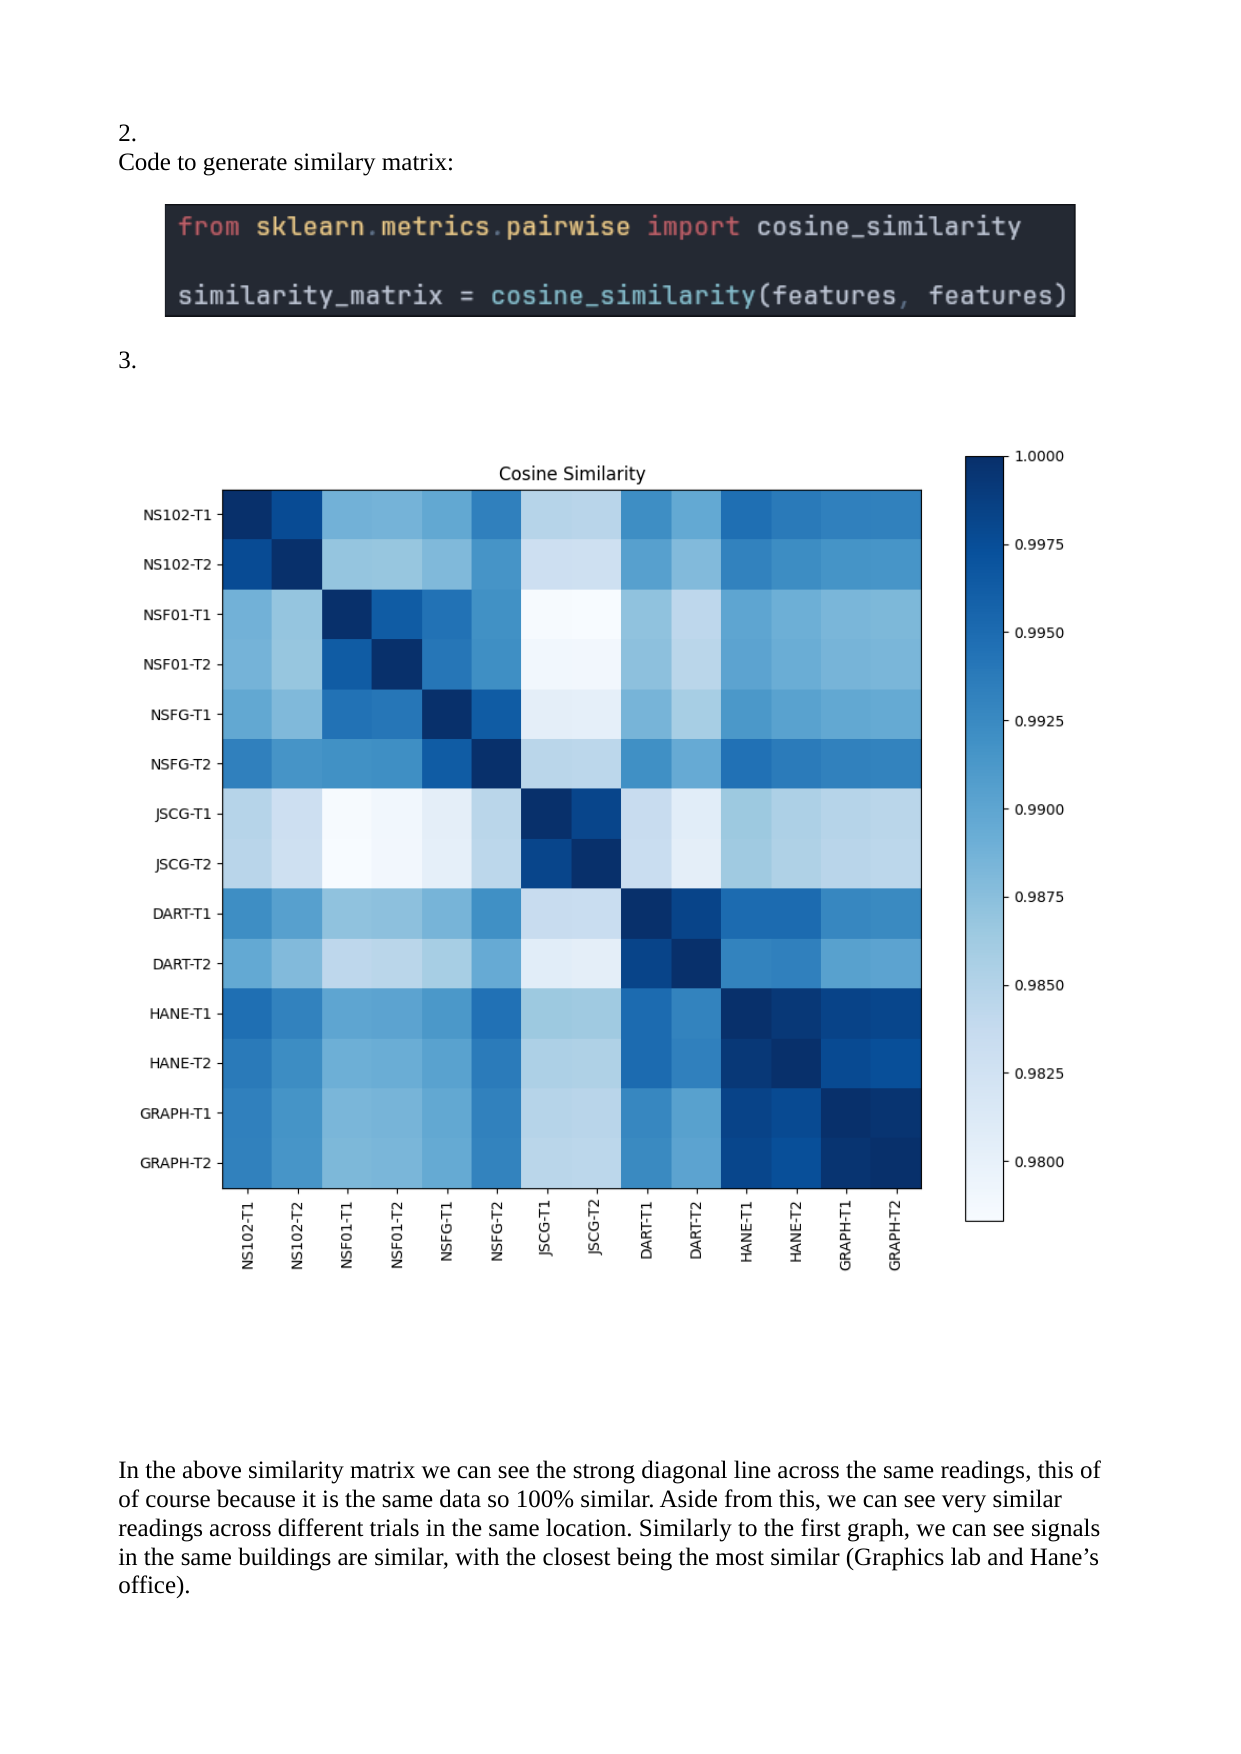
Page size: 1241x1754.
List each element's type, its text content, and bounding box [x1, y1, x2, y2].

text Code to generate similary matrix: [118, 147, 1122, 176]
text In the above similarity matrix we can see the strong diagonal line across the same readings, this of of course because it is the same data so 100% similar. Aside from this, we can see very similar readings across different trials in the same location. Similarly to the first graph, we can see signals in the same buildings are similar, with the closest being the most similar (Graphics lab and Hane’s office). [118, 1455, 1122, 1599]
text 3. [118, 346, 1122, 374]
picture [164, 204, 1076, 317]
text 2. [118, 118, 1122, 147]
picture [118, 374, 1123, 1427]
